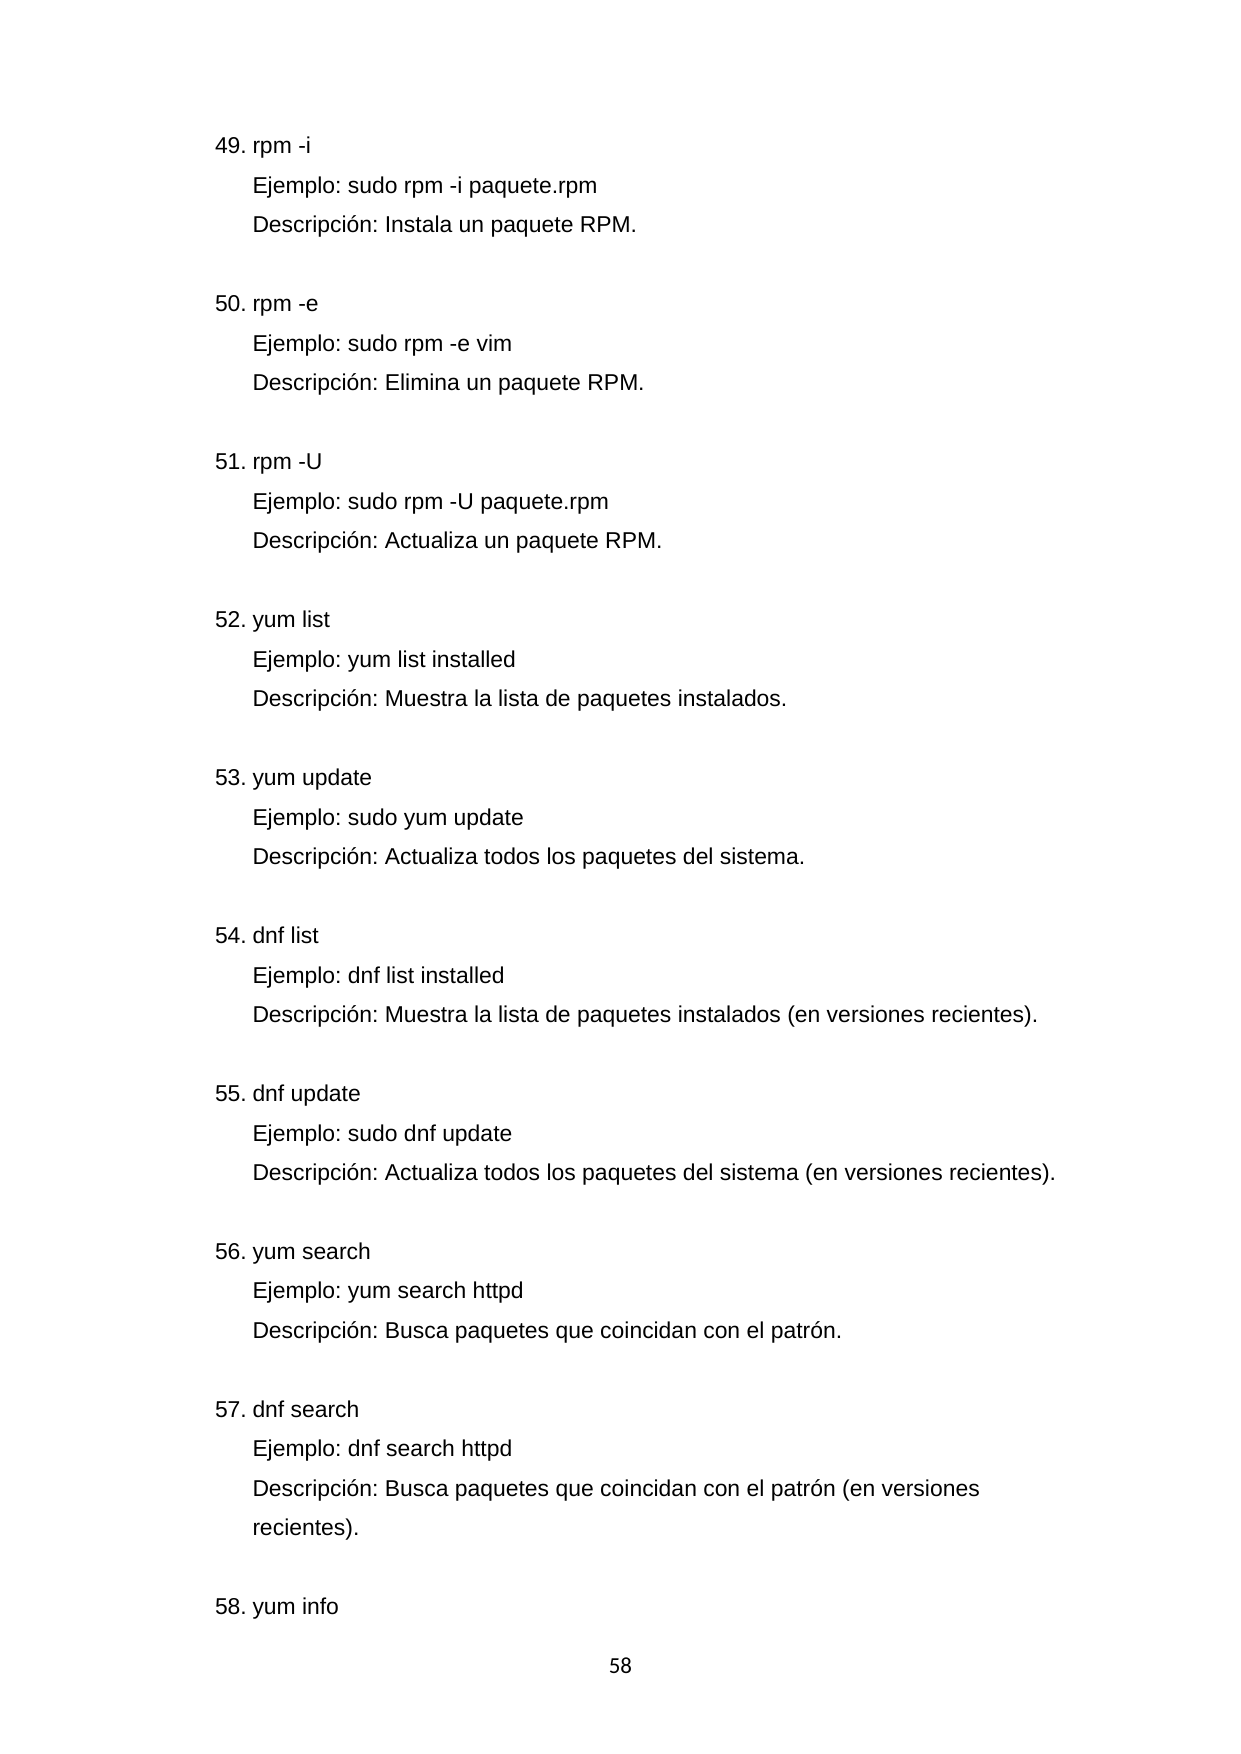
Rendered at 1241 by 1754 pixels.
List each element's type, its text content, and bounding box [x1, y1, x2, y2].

list rpm -i Ejemplo: sudo rpm -i paquete.rpm Descripción: Instala un paquete RPM. [215, 132, 1063, 277]
list dnf search Ejemplo: dnf search httpd Descripción: Busca paquetes que coincidan con el patrón (en versiones recientes). [215, 1396, 1063, 1580]
list yum info Ejemplo: yum info vim Descripción: Muestra información sobre un paquete. [215, 1593, 1063, 1619]
list yum update Ejemplo: sudo yum update Descripción: Actualiza todos los paquetes del sistema. [215, 764, 1063, 909]
list rpm -U Ejemplo: sudo rpm -U paquete.rpm Descripción: Actualiza un paquete RPM. [215, 448, 1063, 593]
list rpm -e Ejemplo: sudo rpm -e vim Descripción: Elimina un paquete RPM. [215, 290, 1063, 435]
list yum search Ejemplo: yum search httpd Descripción: Busca paquetes que coincidan con el patrón. [215, 1238, 1063, 1383]
list dnf update Ejemplo: sudo dnf update Descripción: Actualiza todos los paquetes del sistema (en versiones recientes). [215, 1080, 1063, 1225]
list dnf list Ejemplo: dnf list installed Descripción: Muestra la lista de paquetes instalados (en versiones recientes). [215, 922, 1063, 1067]
list yum list Ejemplo: yum list installed Descripción: Muestra la lista de paquetes instalados. [215, 606, 1063, 751]
